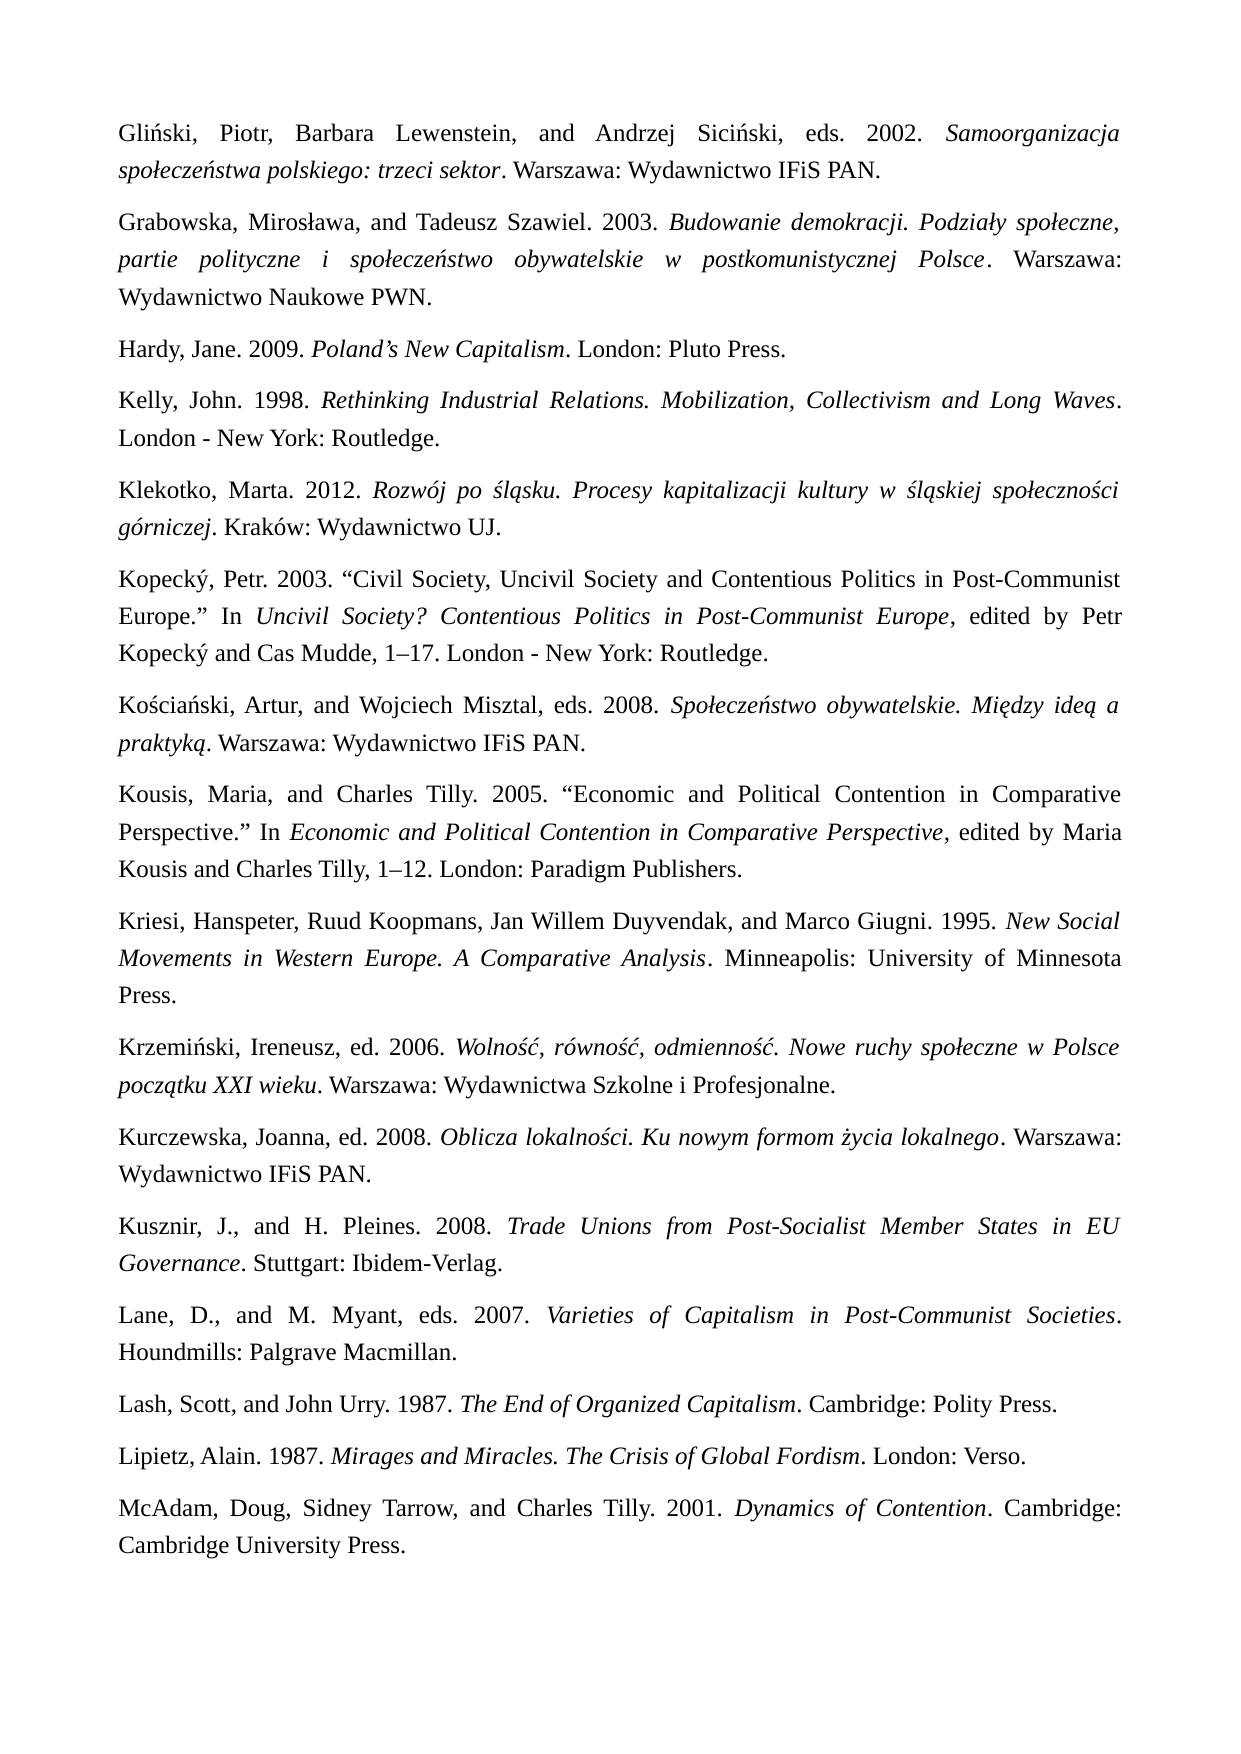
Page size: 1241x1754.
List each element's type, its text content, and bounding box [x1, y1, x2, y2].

text Kościański, Artur, and Wojciech Misztal, eds. 2008. Społeczeństwo obywatelskie. Między ideą a praktyką. Warszawa: Wydawnictwo IFiS PAN. [118, 690, 1122, 756]
text Klekotko, Marta. 2012. Rozwój po śląsku. Procesy kapitalizacji kultury w śląskiej społeczności górniczej. Kraków: Wydawnictwo UJ. [118, 475, 1122, 541]
text Lane, D., and M. Myant, eds. 2007. Varieties of Capitalism in Post-Communist Societies. Houndmills: Palgrave Macmillan. [118, 1300, 1122, 1366]
text Kopecký, Petr. 2003. “Civil Society, Uncivil Society and Contentious Politics in Post-Communist Europe.” In Uncivil Society? Contentious Politics in Post-Communist Europe, edited by Petr Kopecký and Cas Mudde, 1–17. London - New York: Routledge. [118, 564, 1122, 667]
text Kusznir, J., and H. Pleines. 2008. Trade Unions from Post-Socialist Member States in EU Governance. Stuttgart: Ibidem-Verlag. [118, 1211, 1122, 1277]
text McAdam, Doug, Sidney Tarrow, and Charles Tilly. 2001. Dynamics of Contention. Cambridge: Cambridge University Press. [118, 1493, 1122, 1559]
text Grabowska, Mirosława, and Tadeusz Szawiel. 2003. Budowanie demokracji. Podziały społeczne, partie polityczne i społeczeństwo obywatelskie w postkomunistycznej Polsce. Warszawa: Wydawnictwo Naukowe PWN. [118, 207, 1122, 311]
text Hardy, Jane. 2009. Poland’s New Capitalism. London: Pluto Press. [118, 334, 1122, 362]
text Lipietz, Alain. 1987. Mirages and Miracles. The Crisis of Global Fordism. London: Verso. [118, 1441, 1122, 1470]
text Gliński, Piotr, Barbara Lewenstein, and Andrzej Siciński, eds. 2002. Samoorganizacja społeczeństwa polskiego: trzeci sektor. Warszawa: Wydawnictwo IFiS PAN. [118, 118, 1122, 184]
text Kurczewska, Joanna, ed. 2008. Oblicza lokalności. Ku nowym formom życia lokalnego. Warszawa: Wydawnictwo IFiS PAN. [118, 1122, 1122, 1188]
text Kousis, Maria, and Charles Tilly. 2005. “Economic and Political Contention in Comparative Perspective.” In Economic and Political Contention in Comparative Perspective, edited by Maria Kousis and Charles Tilly, 1–12. London: Paradigm Publishers. [118, 779, 1122, 883]
text Kriesi, Hanspeter, Ruud Koopmans, Jan Willem Duyvendak, and Marco Giugni. 1995. New Social Movements in Western Europe. A Comparative Analysis. Minneapolis: University of Minnesota Press. [118, 906, 1122, 1009]
text Lash, Scott, and John Urry. 1987. The End of Organized Capitalism. Cambridge: Polity Press. [118, 1389, 1122, 1418]
text Kelly, John. 1998. Rethinking Industrial Relations. Mobilization, Collectivism and Long Waves. London - New York: Routledge. [118, 386, 1122, 452]
text Krzemiński, Ireneusz, ed. 2006. Wolność, równość, odmienność. Nowe ruchy społeczne w Polsce początku XXI wieku. Warszawa: Wydawnictwa Szkolne i Profesjonalne. [118, 1032, 1122, 1098]
